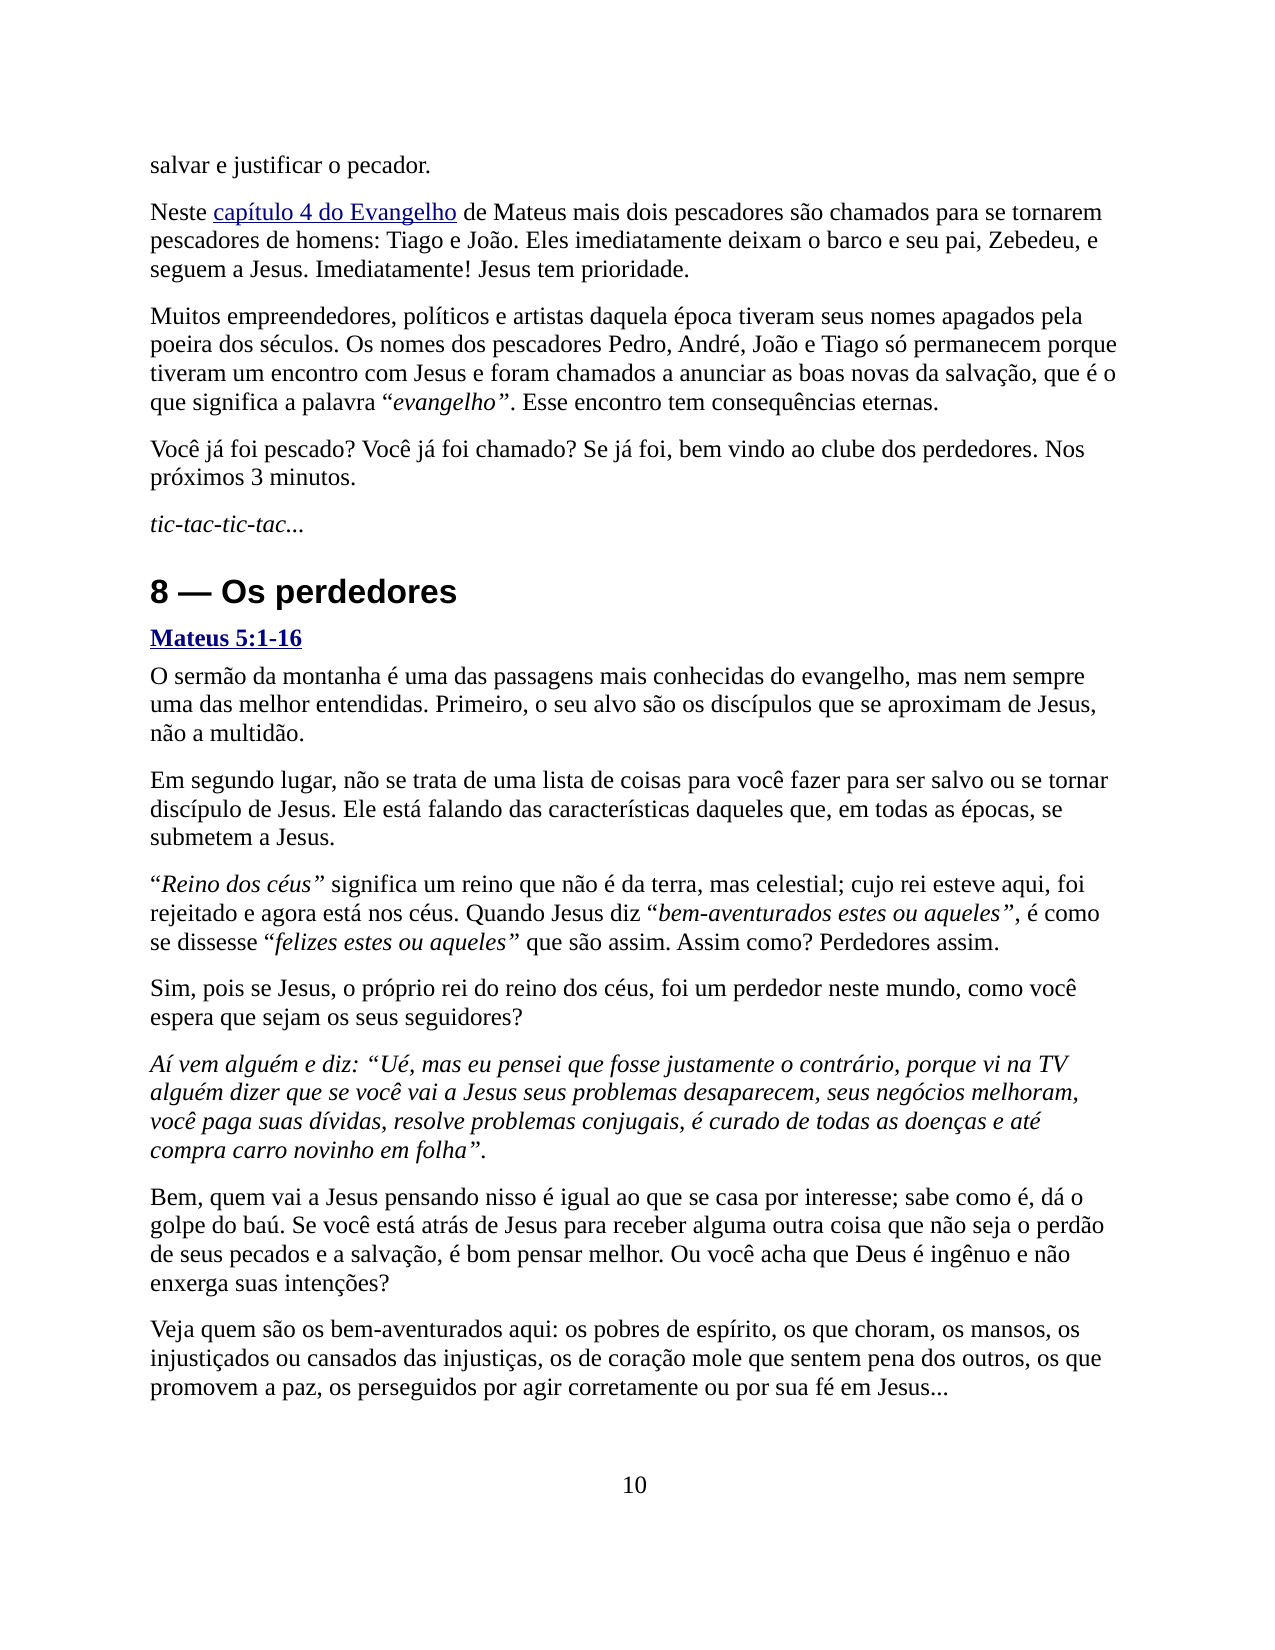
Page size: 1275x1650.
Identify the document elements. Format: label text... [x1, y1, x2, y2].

text Mateus 5:1-16 [150, 623, 1125, 652]
text Sim, pois se Jesus, o próprio rei do reino dos céus, foi um perdedor neste mundo, como você espera que sejam os seus seguidores? [150, 973, 1125, 1031]
text Bem, quem vai a Jesus pensando nisso é igual ao que se casa por interesse; sabe como é, dá o golpe do baú. Se você está atrás de Jesus para receber alguma outra coisa que não seja o perdão de seus pecados e a salvação, é bom pensar melhor. Ou você acha que Deus é ingênuo e não enxerga suas intenções? [150, 1182, 1125, 1297]
text salvar e justificar o pecador. [150, 150, 1125, 179]
text tic-tac-tic-tac... [150, 509, 1125, 538]
text Você já foi pescado? Você já foi chamado? Se já foi, bem vindo ao clube dos perdedores. Nos próximos 3 minutos. [150, 434, 1125, 491]
subtitle 8 — Os perdedores [150, 572, 1125, 611]
text Muitos empreendedores, políticos e artistas daquela época tiveram seus nomes apagados pela poeira dos séculos. Os nomes dos pescadores Pedro, André, João e Tiago só permanecem porque tiveram um encontro com Jesus e foram chamados a anunciar as boas novas da salvação, que é o que significa a palavra “evangelho”. Esse encontro tem consequências eternas. [150, 301, 1125, 416]
text “Reino dos céus” significa um reino que não é da terra, mas celestial; cujo rei esteve aqui, foi rejeitado e agora está nos céus. Quando Jesus diz “bem-aventurados estes ou aqueles”, é como se dissesse “felizes estes ou aqueles” que são assim. Assim como? Perdedores assim. [150, 869, 1125, 955]
text Aí vem alguém e diz: “Ué, mas eu pensei que fosse justamente o contrário, porque vi na TV alguém dizer que se você vai a Jesus seus problemas desaparecem, seus negócios melhoram, você paga suas dívidas, resolve problemas conjugais, é curado de todas as doenças e até compra carro novinho em folha”. [150, 1049, 1125, 1164]
text O sermão da montanha é uma das passagens mais conhecidas do evangelho, mas nem sempre uma das melhor entendidas. Primeiro, o seu alvo são os discípulos que se aproximam de Jesus, não a multidão. [150, 661, 1125, 747]
text Em segundo lugar, não se trata de uma lista de coisas para você fazer para ser salvo ou se tornar discípulo de Jesus. Ele está falando das características daqueles que, em todas as épocas, se submetem a Jesus. [150, 765, 1125, 851]
text Veja quem são os bem-aventurados aqui: os pobres de espírito, os que choram, os mansos, os injustiçados ou cansados das injustiças, os de coração mole que sentem pena dos outros, os que promovem a paz, os perseguidos por agir corretamente ou por sua fé em Jesus... [150, 1314, 1125, 1401]
text Neste capítulo 4 do Evangelho de Mateus mais dois pescadores são chamados para se tornarem pescadores de homens: Tiago e João. Eles imediatamente deixam o barco e seu pai, Zebedeu, e seguem a Jesus. Imediatamente! Jesus tem prioridade. [150, 197, 1125, 283]
